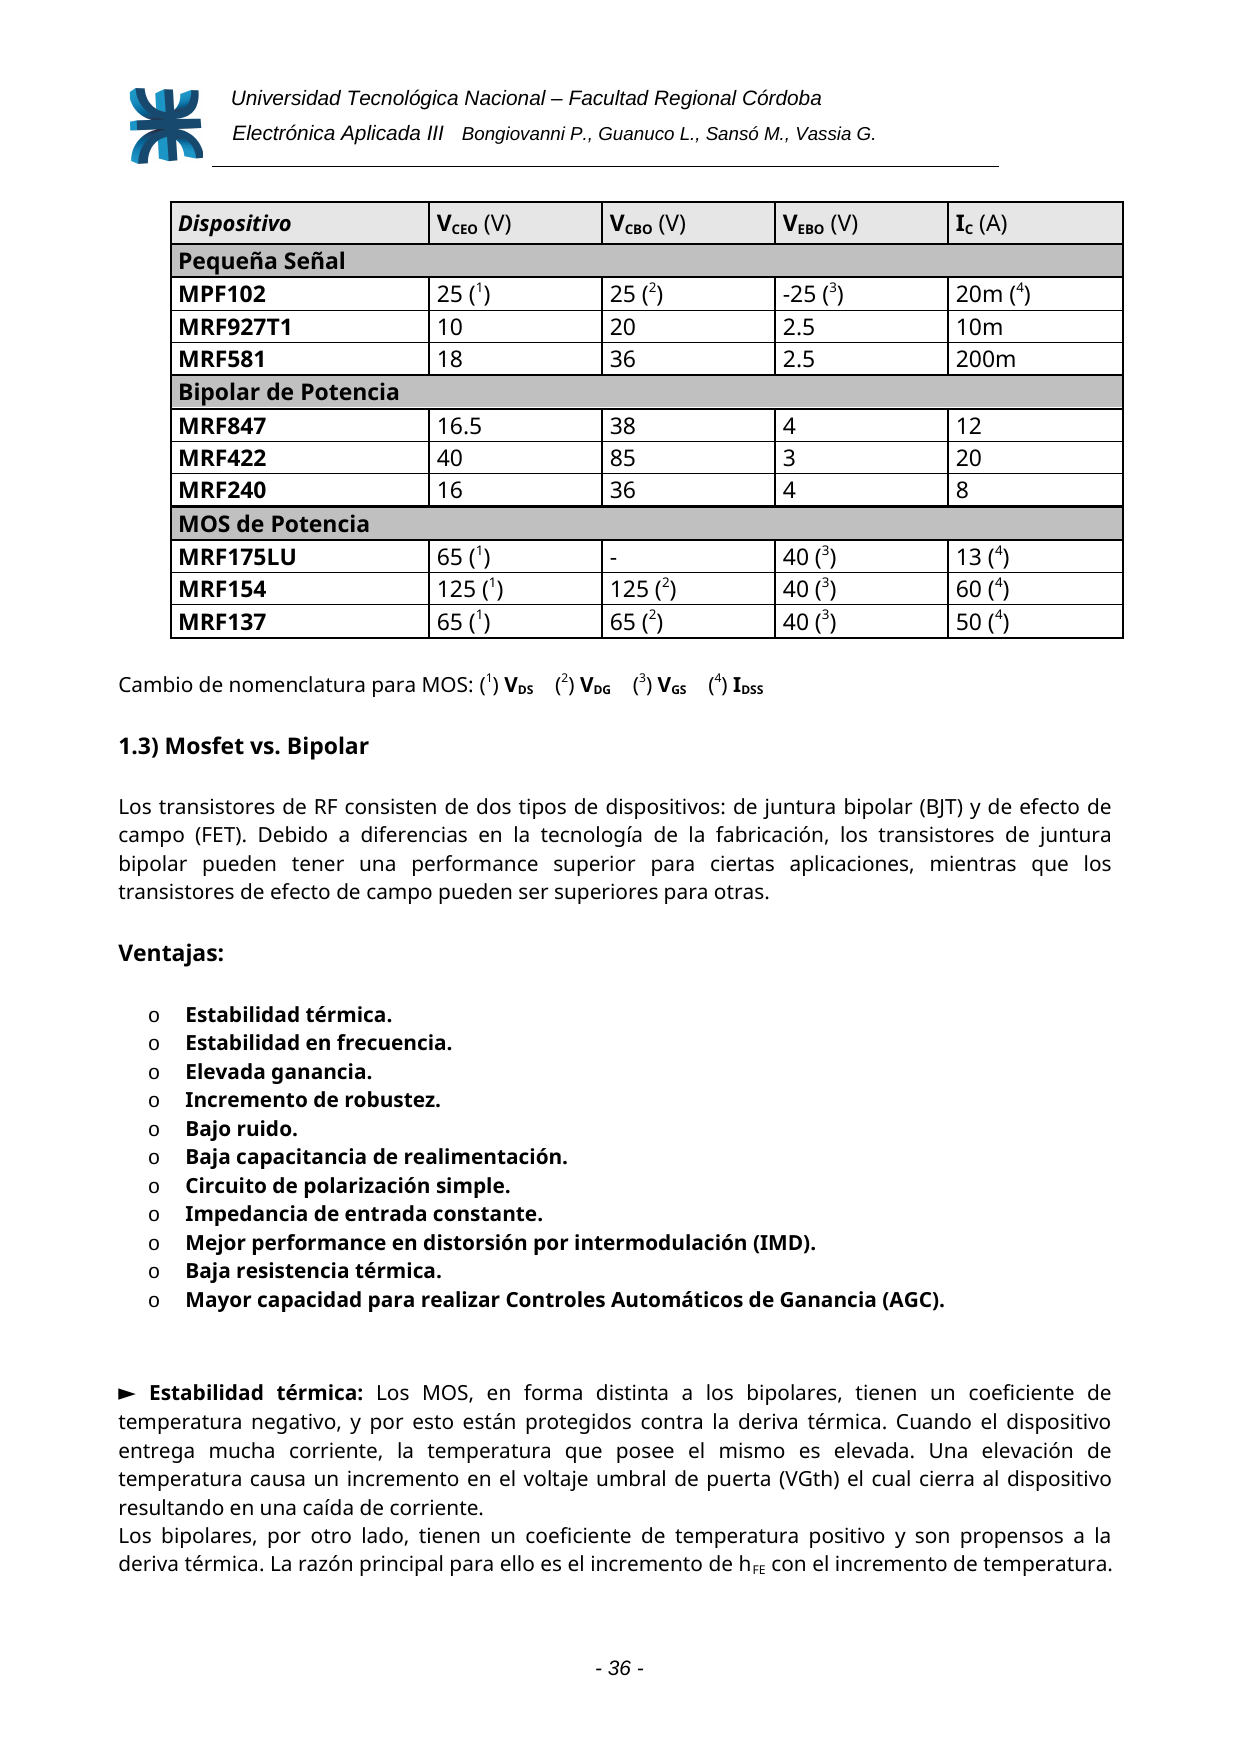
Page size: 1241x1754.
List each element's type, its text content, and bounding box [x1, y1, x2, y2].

table_cell MRF422 [172, 442, 428, 473]
list Mayor capacidad para realizar Controles Automáticos de Ganancia (AGC). [148, 1285, 1113, 1314]
list Baja resistencia térmica. [148, 1257, 1113, 1285]
table_cell 20m (4) [949, 278, 1122, 309]
table_cell 65 (1) [430, 541, 601, 572]
list Impedancia de entrada constante. [148, 1199, 1113, 1228]
table_cell MRF927T1 [172, 311, 428, 342]
table_cell MRF581 [172, 343, 428, 374]
table_cell 40 (3) [776, 605, 947, 637]
table_cell 40 [430, 442, 601, 473]
list ► Estabilidad térmica: Los MOS, en forma distinta a los bipolares, tienen un coeficiente de temperatura negativo, y por esto están protegidos contra la deriva térmica. Cuando el dispositivo entrega mucha corriente, la temperatura que posee el mismo es elevada. Una elevación de temperatura causa un incremento en el voltaje umbral de puerta (VGth) el cual cierra al dispositivo resultando en una caída de corriente. [118, 1376, 1113, 1521]
table_header VCBO (V) [603, 203, 774, 243]
table_cell Bipolar de Potencia [1107, 376, 1122, 407]
table_cell 36 [603, 343, 774, 374]
list Estabilidad en frecuencia. [148, 1028, 1113, 1057]
table_cell 2.5 [776, 343, 947, 374]
table_cell 20 [603, 311, 774, 342]
table_cell 38 [603, 410, 774, 441]
table_cell MOS de Potencia [1107, 508, 1122, 539]
table_cell Pequeña Señal [172, 245, 1122, 276]
table_cell 25 (1) [430, 278, 601, 309]
table_header IC (A) [949, 203, 1122, 243]
table_cell 36 [603, 474, 774, 505]
table_cell 18 [430, 343, 601, 374]
text Ventajas: [118, 937, 1122, 968]
table_cell 2.5 [776, 311, 947, 342]
table_cell 10m [949, 311, 1122, 342]
table_cell 60 (4) [949, 573, 1122, 604]
list Elevada ganancia. [148, 1057, 1113, 1085]
table_cell 16.5 [430, 410, 601, 441]
table_cell 125 (2) [603, 573, 774, 604]
table_cell 8 [949, 474, 1122, 505]
table_cell MRF240 [172, 474, 428, 505]
table_cell 4 [776, 410, 947, 441]
table_cell 65 (1) [430, 605, 601, 637]
table_cell 20 [949, 442, 1122, 473]
table_cell 65 (2) [603, 605, 774, 637]
table_header Dispositivo [172, 203, 428, 243]
table_cell -25 (3) [776, 278, 947, 309]
table_cell 85 [603, 442, 774, 473]
list Baja capacitancia de realimentación. [148, 1142, 1113, 1171]
table_cell - [603, 541, 774, 572]
table_cell 200m [949, 343, 1122, 374]
table_cell 13 (4) [949, 541, 1122, 572]
list Incremento de robustez. [148, 1085, 1113, 1114]
table_cell 125 (1) [430, 573, 601, 604]
table_cell 16 [430, 474, 601, 505]
table_cell MRF175LU [172, 541, 428, 572]
table_cell MPF102 [172, 278, 428, 309]
table_cell MRF154 [172, 573, 428, 604]
table_cell MRF847 [172, 410, 428, 441]
table_cell 12 [949, 410, 1122, 441]
table_header VEBO (V) [776, 203, 947, 243]
list Estabilidad térmica. [148, 1000, 1113, 1028]
text 1.3) Mosfet vs. Bipolar [118, 730, 1122, 761]
list Bajo ruido. [148, 1114, 1113, 1142]
text Los bipolares, por otro lado, tienen un coeficiente de temperatura positivo y son propensos a la deriva térmica. La razón principal para ello es el incremento de hFE con el incremento de temperatura. [118, 1521, 1113, 1578]
picture [129, 88, 203, 164]
table_cell 40 (3) [776, 573, 947, 604]
table_cell 50 (4) [949, 605, 1122, 637]
table_cell 4 [776, 474, 947, 505]
table_cell 3 [776, 442, 947, 473]
text Los transistores de RF consisten de dos tipos de dispositivos: de juntura bipolar (BJT) y de efecto de campo (FET). Debido a diferencias en la tecnología de la fabricación, los transistores de juntura bipolar pueden tener una performance superior para ciertas aplicaciones, mientras que los transistores de efecto de campo pueden ser superiores para otras. [118, 792, 1113, 906]
table_cell 10 [430, 311, 601, 342]
table_cell 40 (3) [776, 541, 947, 572]
table_cell MRF137 [172, 605, 428, 637]
table_cell 25 (2) [603, 278, 774, 309]
table_header VCEO (V) [430, 203, 601, 243]
list Circuito de polarización simple. [148, 1171, 1113, 1199]
list Mejor performance en distorsión por intermodulación (IMD). [148, 1228, 1113, 1257]
text Cambio de nomenclatura para MOS: (1) VDS (2) VDG (3) VGS (4) IDSS [118, 670, 1113, 698]
